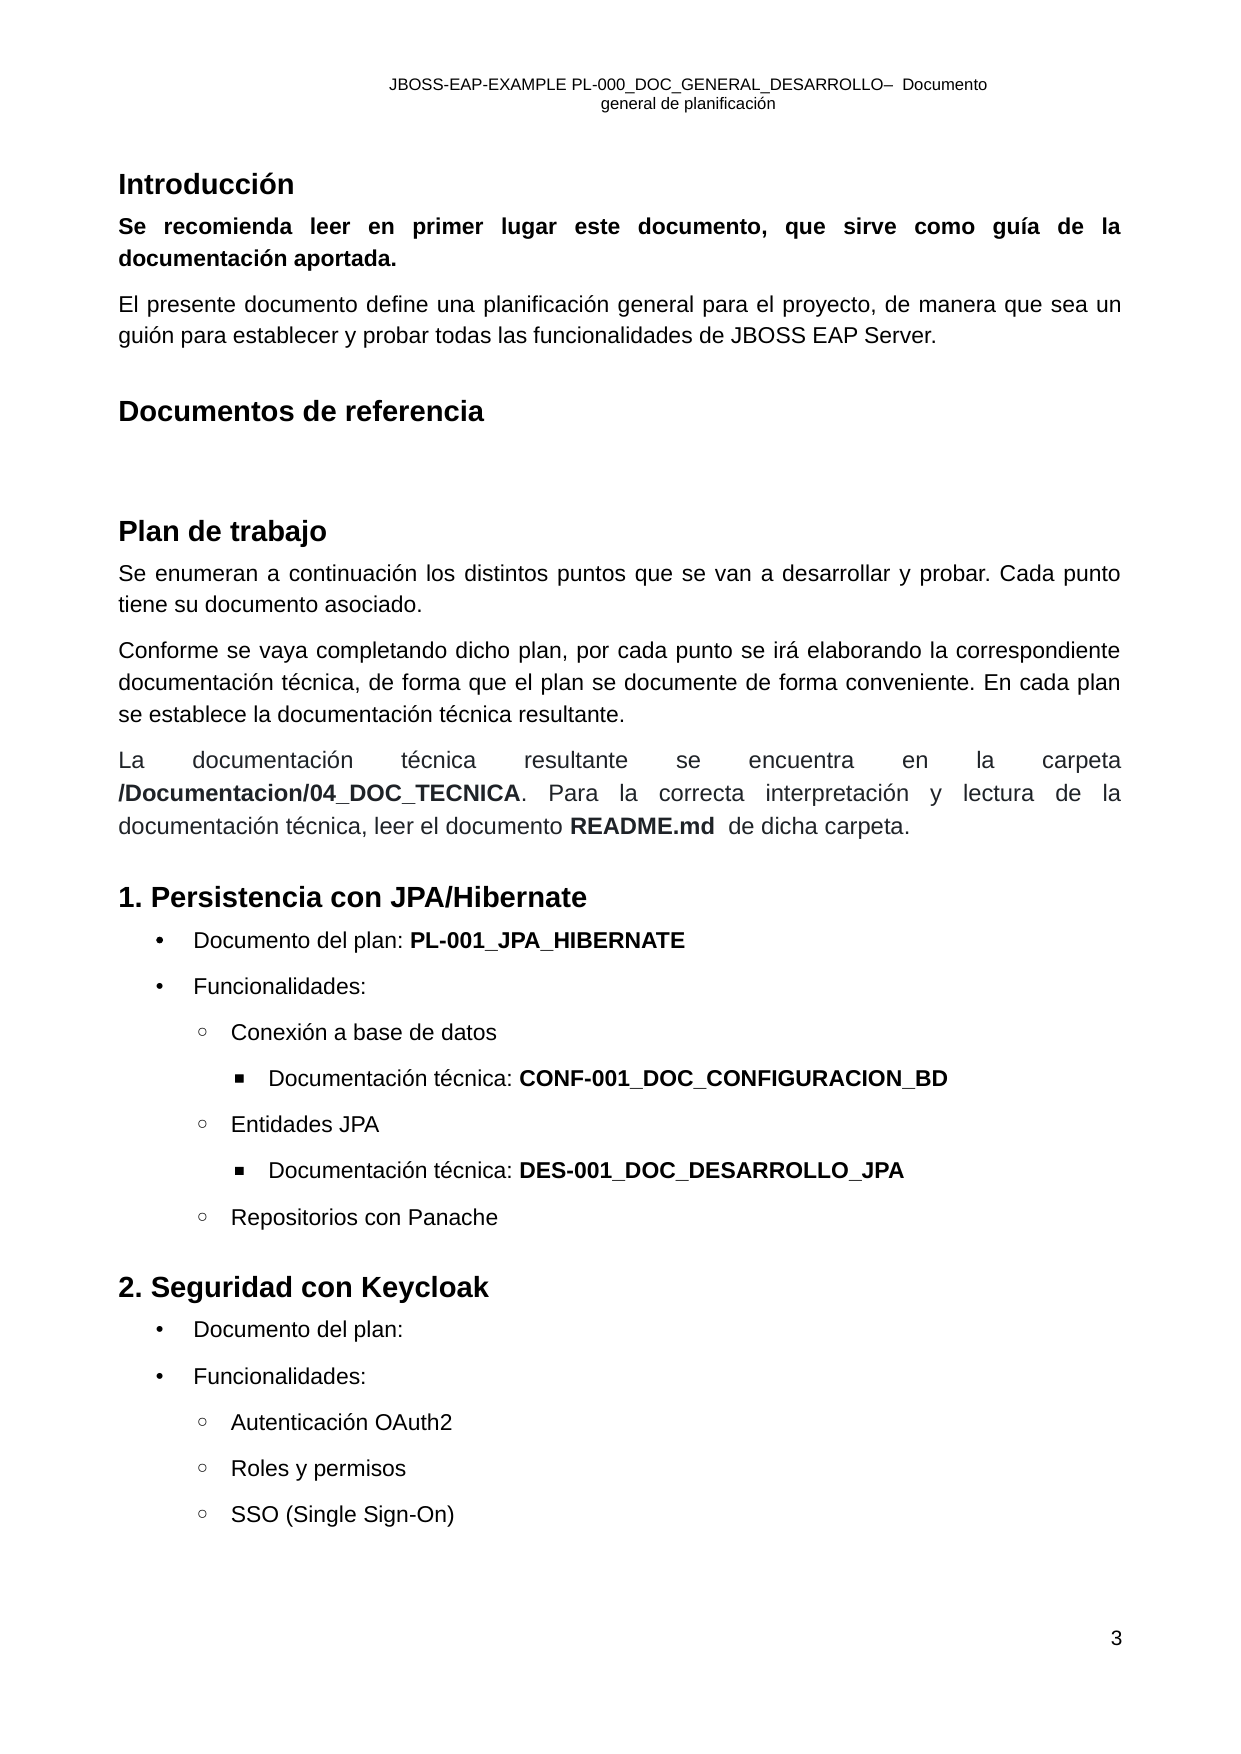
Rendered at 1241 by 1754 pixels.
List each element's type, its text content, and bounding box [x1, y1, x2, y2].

list Documento del plan: [156, 1316, 1122, 1343]
list Roles y permisos [193, 1455, 1122, 1481]
text Se enumeran a continuación los distintos puntos que se van a desarrollar y probar. Cada punto tiene su documento asociado. [118, 560, 1122, 618]
list Funcionalidades: [156, 973, 1122, 999]
subtitle Introducción [118, 167, 1122, 201]
subtitle Plan de trabajo [118, 514, 1122, 547]
list Documentación técnica: CONF-001_DOC_CONFIGURACION_BD [231, 1065, 1122, 1091]
list Entidades JPA [193, 1111, 1122, 1137]
subtitle . Seguridad con Keycloak [118, 1270, 1122, 1304]
list Documentación técnica: DES-001_DOC_DESARROLLO_JPA [231, 1157, 1122, 1184]
text Se recomienda leer en primer lugar este documento, que sirve como guía de la documentación aportada. [118, 213, 1122, 271]
list Funcionalidades: [156, 1363, 1122, 1389]
text La documentación técnica resultante se encuentra en la carpeta /Documentacion/04_DOC_TECNICA. Para la correcta interpretación y lectura de la documentación técnica, leer el documento README.md de dicha carpeta. [118, 747, 1122, 840]
list Conexión a base de datos [193, 1019, 1122, 1045]
text Conforme se vaya completando dicho plan, por cada punto se irá elaborando la correspondiente documentación técnica, de forma que el plan se documente de forma conveniente. En cada plan se establece la documentación técnica resultante. [118, 637, 1122, 727]
list Repositorios con Panache [193, 1203, 1122, 1230]
list Documento del plan: PL-001_JPA_HIBERNATE [156, 927, 1122, 953]
list SSO (Single Sign-On) [193, 1501, 1122, 1527]
list Autenticación OAuth2 [193, 1409, 1122, 1435]
subtitle Documentos de referencia [118, 393, 1122, 427]
text El presente documento define una planificación general para el proyecto, de manera que sea un guión para establecer y probar todas las funcionalidades de JBOSS EAP Server. [118, 291, 1122, 349]
subtitle . Persistencia con JPA/Hibernate [118, 881, 1122, 914]
